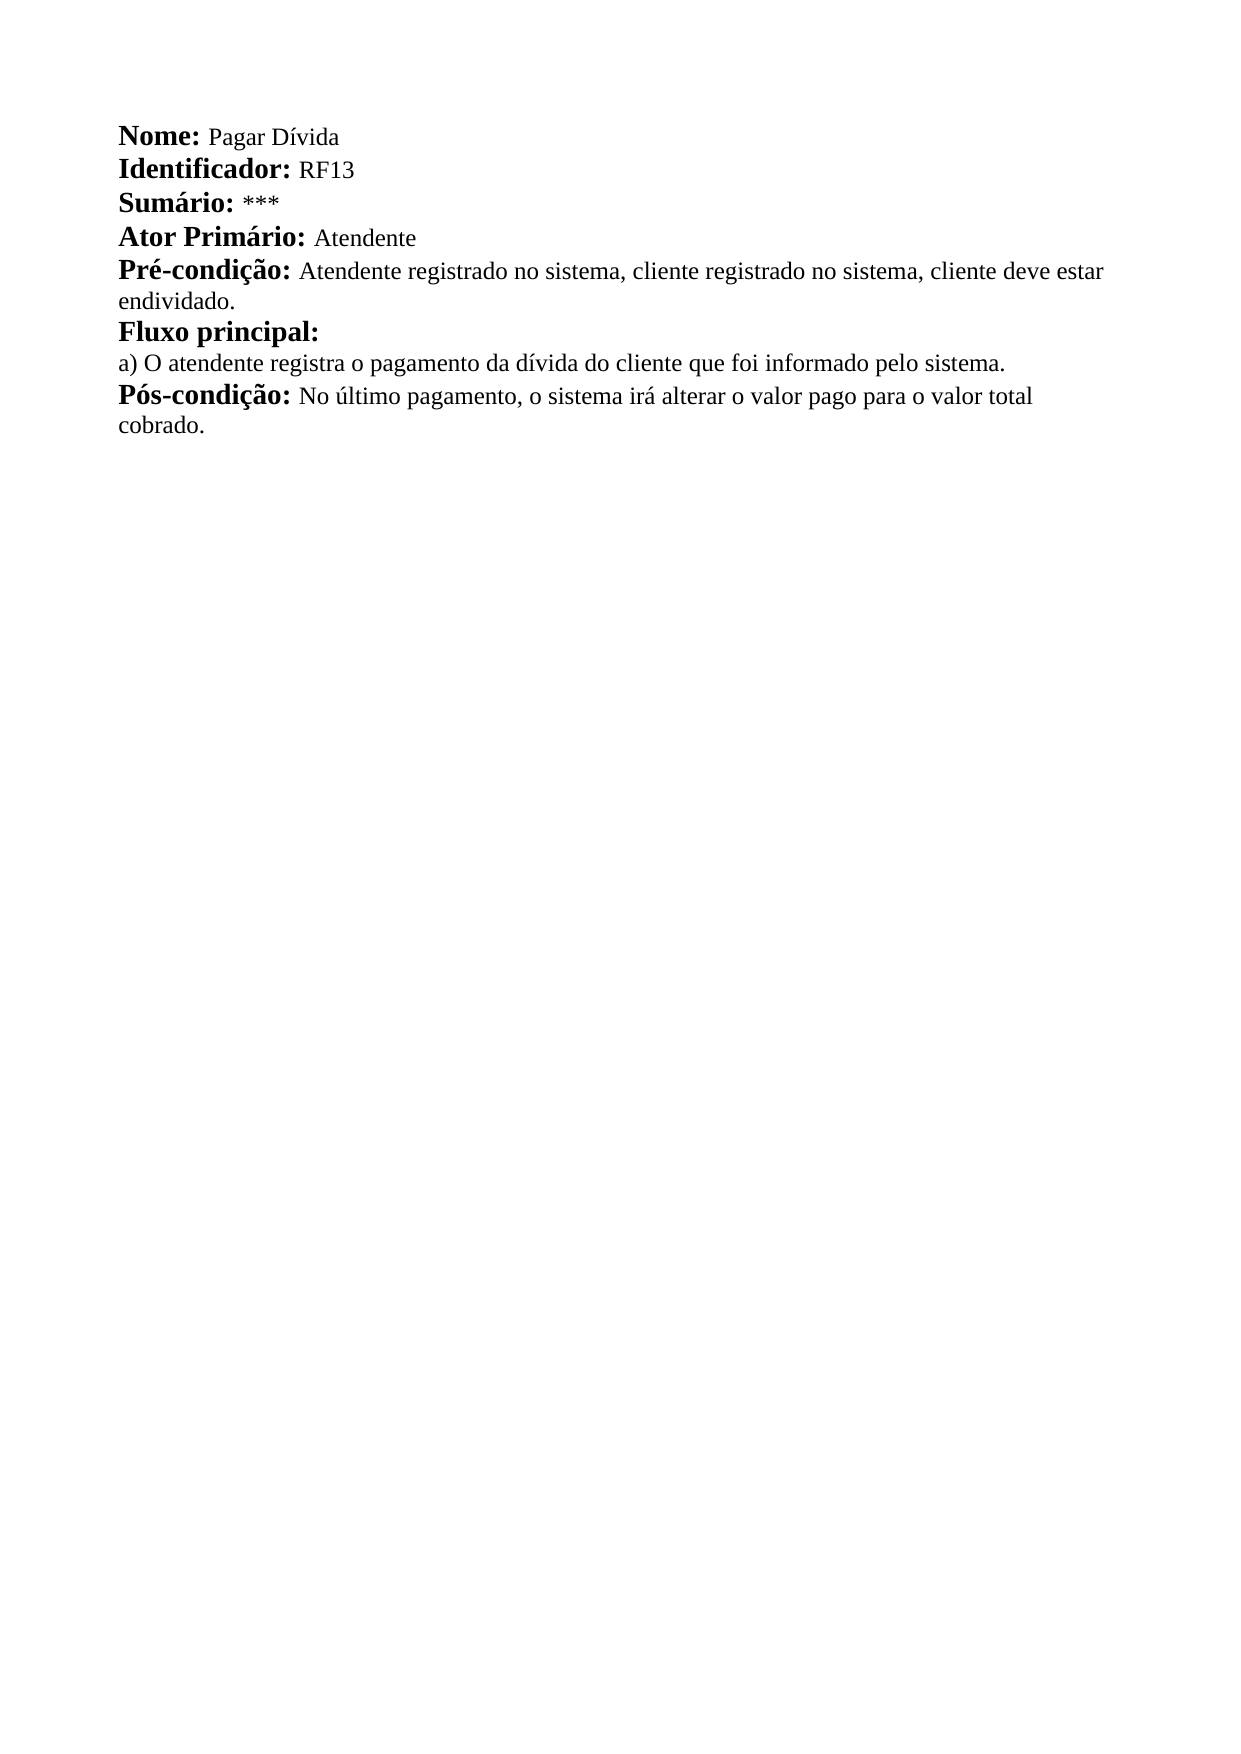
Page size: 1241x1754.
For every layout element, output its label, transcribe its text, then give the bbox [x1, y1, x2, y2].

text Fluxo principal: [118, 314, 1122, 348]
text Pré-condição: Atendente registrado no sistema, cliente registrado no sistema, cliente deve estar endividado. [118, 252, 1122, 314]
text Identificador: RF13 [118, 152, 1122, 185]
text Ator Primário: Atendente [118, 219, 1122, 252]
text Pós-condição: No último pagamento, o sistema irá alterar o valor pago para o valor total cobrado. [118, 377, 1122, 439]
text Sumário: *** [118, 185, 1122, 219]
text a) O atendente registra o pagamento da dívida do cliente que foi informado pelo sistema. [118, 348, 1122, 377]
text Nome: Pagar Dívida [118, 118, 1122, 152]
